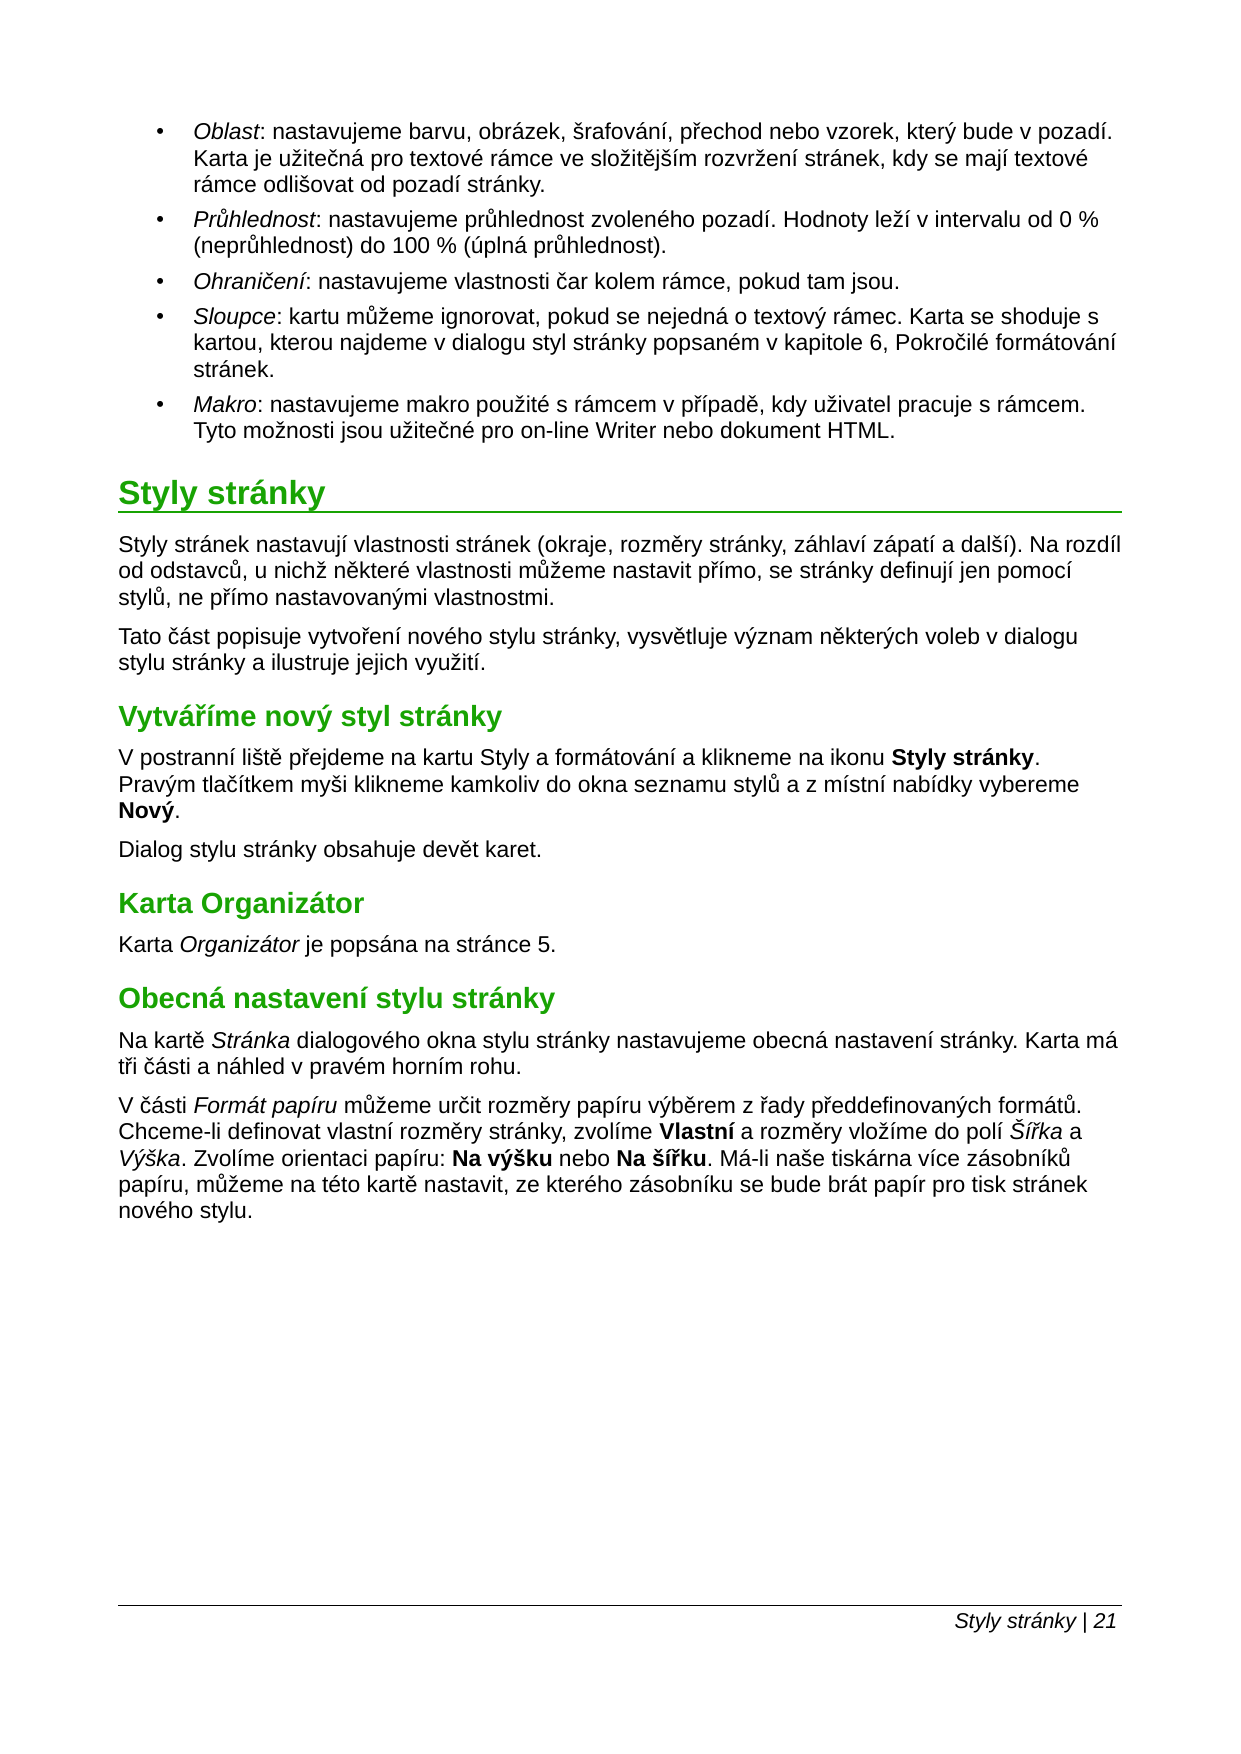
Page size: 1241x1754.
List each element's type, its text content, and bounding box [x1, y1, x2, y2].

list Makro: nastavujeme makro použité s rámcem v případě, kdy uživatel pracuje s rámcem. Tyto možnosti jsou užitečné pro on-line Writer nebo dokument HTML. [156, 391, 1122, 443]
text V postranní liště přejdeme na kartu Styly a formátování a klikneme na ikonu Styly stránky. Pravým tlačítkem myši klikneme kamkoliv do okna seznamu stylů a z místní nabídky vybereme Nový. [118, 744, 1122, 823]
text Na kartě Stránka dialogového okna stylu stránky nastavujeme obecná nastavení stránky. Karta má tři části a náhled v pravém horním rohu. [118, 1027, 1122, 1079]
list Průhlednost: nastavujeme průhlednost zvoleného pozadí. Hodnoty leží v intervalu od 0 % (neprůhlednost) do 100 % (úplná průhlednost). [156, 206, 1122, 259]
text Karta Organizátor je popsána na stránce 5. [118, 931, 1122, 958]
text Styly stránek nastavují vlastnosti stránek (okraje, rozměry stránky, záhlaví zápatí a další). Na rozdíl od odstavců, u nichž některé vlastnosti můžeme nastavit přímo, se stránky definují jen pomocí stylů, ne přímo nastavovanými vlastnostmi. [118, 531, 1122, 610]
text Tato část popisuje vytvoření nového stylu stránky, vysvětluje význam některých voleb v dialogu stylu stránky a ilustruje jejich využití. [118, 623, 1122, 675]
list Ohraničení: nastavujeme vlastnosti čar kolem rámce, pokud tam jsou. [156, 268, 1122, 294]
list Sloupce: kartu můžeme ignorovat, pokud se nejedná o textový rámec. Karta se shoduje s kartou, kterou najdeme v dialogu styl stránky popsaném v kapitole 6, Pokročilé formátování stránek. [156, 303, 1122, 382]
subtitle Vytváříme nový styl stránky [118, 699, 1122, 733]
text V části Formát papíru můžeme určit rozměry papíru výběrem z řady předdefinovaných formátů. Chceme-li definovat vlastní rozměry stránky, zvolíme Vlastní a rozměry vložíme do polí Šířka a Výška. Zvolíme orientaci papíru: Na výšku nebo Na šířku. Má-li naše tiskárna více zásobníků papíru, můžeme na této kartě nastavit, ze kterého zásobníku se bude brát papír pro tisk stránek nového stylu. [118, 1092, 1122, 1223]
subtitle Styly stránky [118, 473, 1122, 511]
list Oblast: nastavujeme barvu, obrázek, šrafování, přechod nebo vzorek, který bude v pozadí. Karta je užitečná pro textové rámce ve složitějším rozvržení stránek, kdy se mají textové rámce odlišovat od pozadí stránky. [156, 118, 1122, 197]
subtitle Karta Organizátor [118, 886, 1122, 919]
subtitle Obecná nastavení stylu stránky [118, 981, 1122, 1015]
text Dialog stylu stránky obsahuje devět karet. [118, 836, 1122, 862]
